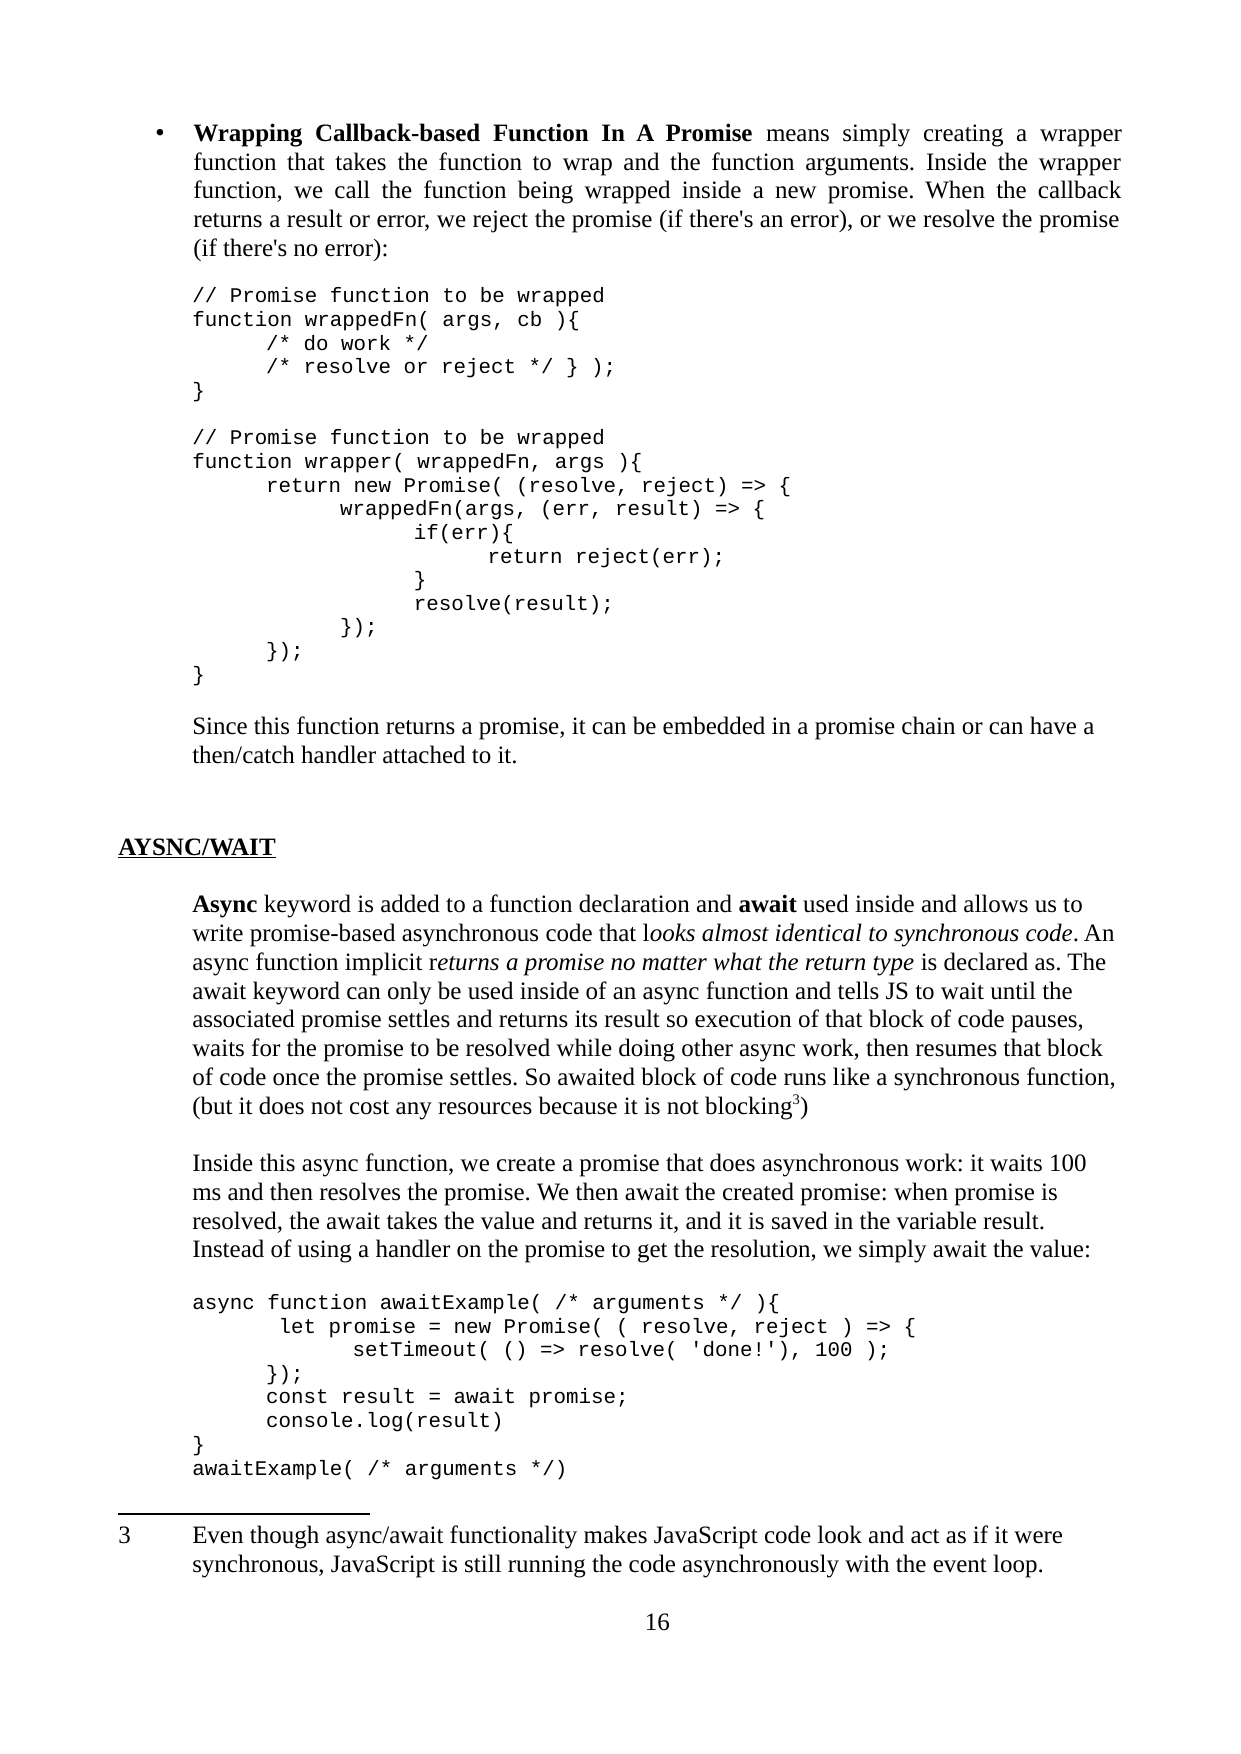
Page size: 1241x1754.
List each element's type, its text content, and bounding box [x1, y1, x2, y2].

text if(err){ [192, 522, 1122, 546]
text return new Promise( (resolve, reject) => { [192, 475, 1122, 498]
text /* do work */ [192, 333, 1122, 356]
text // Promise function to be wrapped [192, 286, 1122, 309]
text function wrapper( wrappedFn, args ){ [192, 451, 1122, 475]
text async function awaitExample( /* arguments */ ){ [192, 1292, 1122, 1316]
text console.log(result) [192, 1410, 1122, 1434]
text }); [192, 640, 1122, 664]
text Even though async/await functionality makes JavaScript code look and act as if it were [118, 1520, 1122, 1549]
text }); [192, 1363, 1122, 1387]
text return reject(err); [192, 546, 1122, 569]
text setTimeout( () => resolve( 'done!'), 100 ); [192, 1339, 1122, 1363]
text Since this function returns a promise, it can be embedded in a promise chain or can have a then/catch handler attached to it. [192, 711, 1122, 769]
text awaitExample( /* arguments */) [192, 1457, 1122, 1481]
text // Promise function to be wrapped [192, 427, 1122, 451]
text } [192, 664, 1122, 687]
text /* resolve or reject */ } ); [192, 356, 1122, 380]
text Inside this async function, we create a promise that does asynchronous work: it waits 100 ms and then resolves the promise. We then await the created promise: when promise is resolved, the await takes the value and returns it, and it is saved in the variable result. Instead of using a handler on the promise to get the resolution, we simply await the value: [192, 1148, 1122, 1263]
text resolve(result); [192, 593, 1122, 617]
text function wrappedFn( args, cb ){ [192, 309, 1122, 333]
text AYSNC/WAIT [118, 832, 1122, 861]
text } [192, 569, 1122, 593]
text } [192, 380, 1122, 404]
text Async keyword is added to a function declaration and await used inside and allows us to write promise-based asynchronous code that looks almost identical to synchronous code. An async function implicit returns a promise no matter what the return type is declared as. The await keyword can only be used inside of an async function and tells JS to wait until the associated promise settles and returns its result so execution of that block of code pauses, waits for the promise to be resolved while doing other async work, then resumes that block of code once the promise settles. So awaited block of code runs like a synchronous function, (but it does not cost any resources because it is not blocking) [192, 889, 1122, 1119]
text } [192, 1434, 1122, 1457]
list Wrapping Callback-based Function In A Promise means simply creating a wrapper function that takes the function to wrap and the function arguments. Inside the wrapper function, we call the function being wrapped inside a new promise. When the callback returns a result or error, we reject the promise (if there's an error), or we resolve the promise (if there's no error): [156, 118, 1122, 262]
text synchronous, JavaScript is still running the code asynchronously with the event loop. [118, 1549, 1122, 1578]
text wrappedFn(args, (err, result) => { [192, 498, 1122, 522]
text }); [192, 617, 1122, 640]
text const result = await promise; [192, 1387, 1122, 1410]
text let promise = new Promise( ( resolve, reject ) => { [192, 1316, 1122, 1339]
